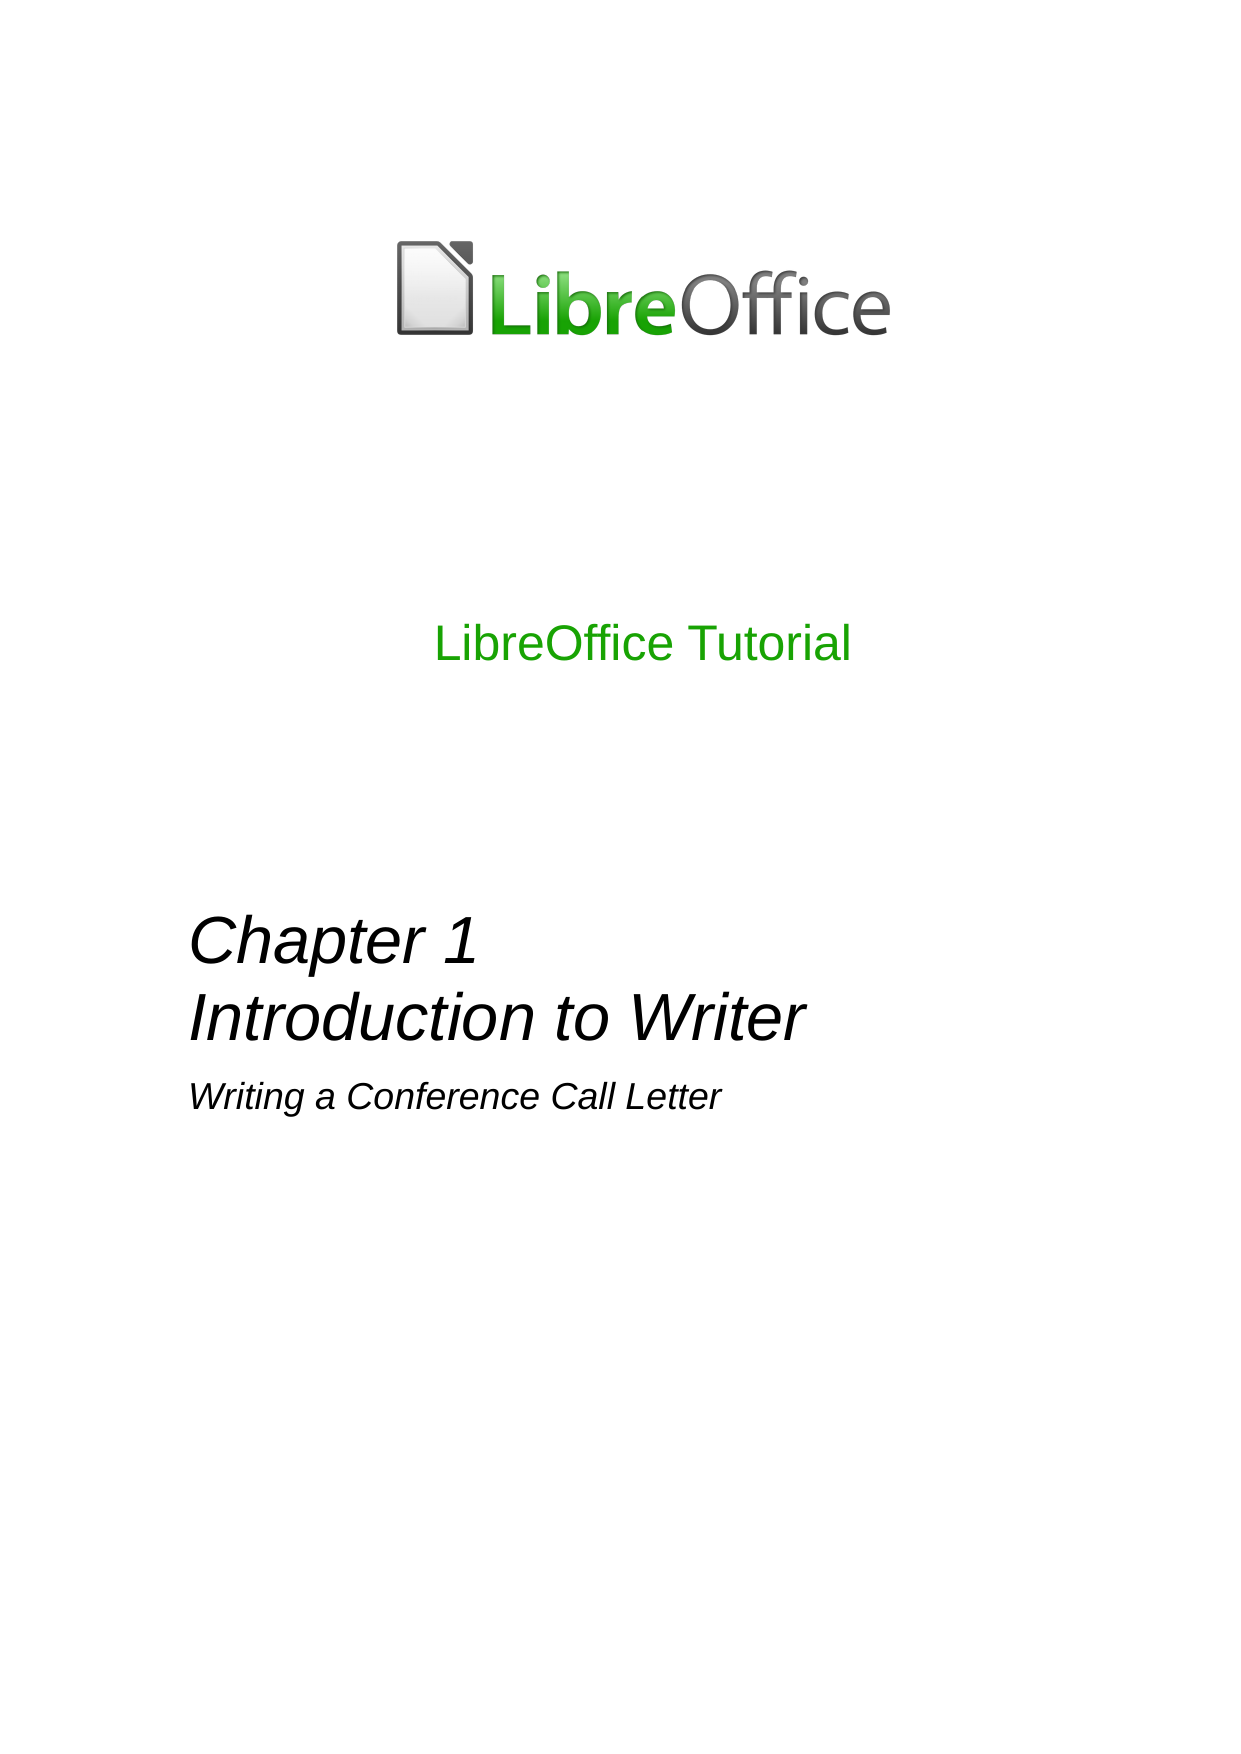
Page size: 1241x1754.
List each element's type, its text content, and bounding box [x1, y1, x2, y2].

title Chapter 1 Introduction to Writer [188, 901, 1098, 1055]
picture [392, 236, 893, 342]
subtitle Writing a Conference Call Letter [188, 1074, 1098, 1117]
text LibreOffice Tutorial [188, 613, 1098, 670]
